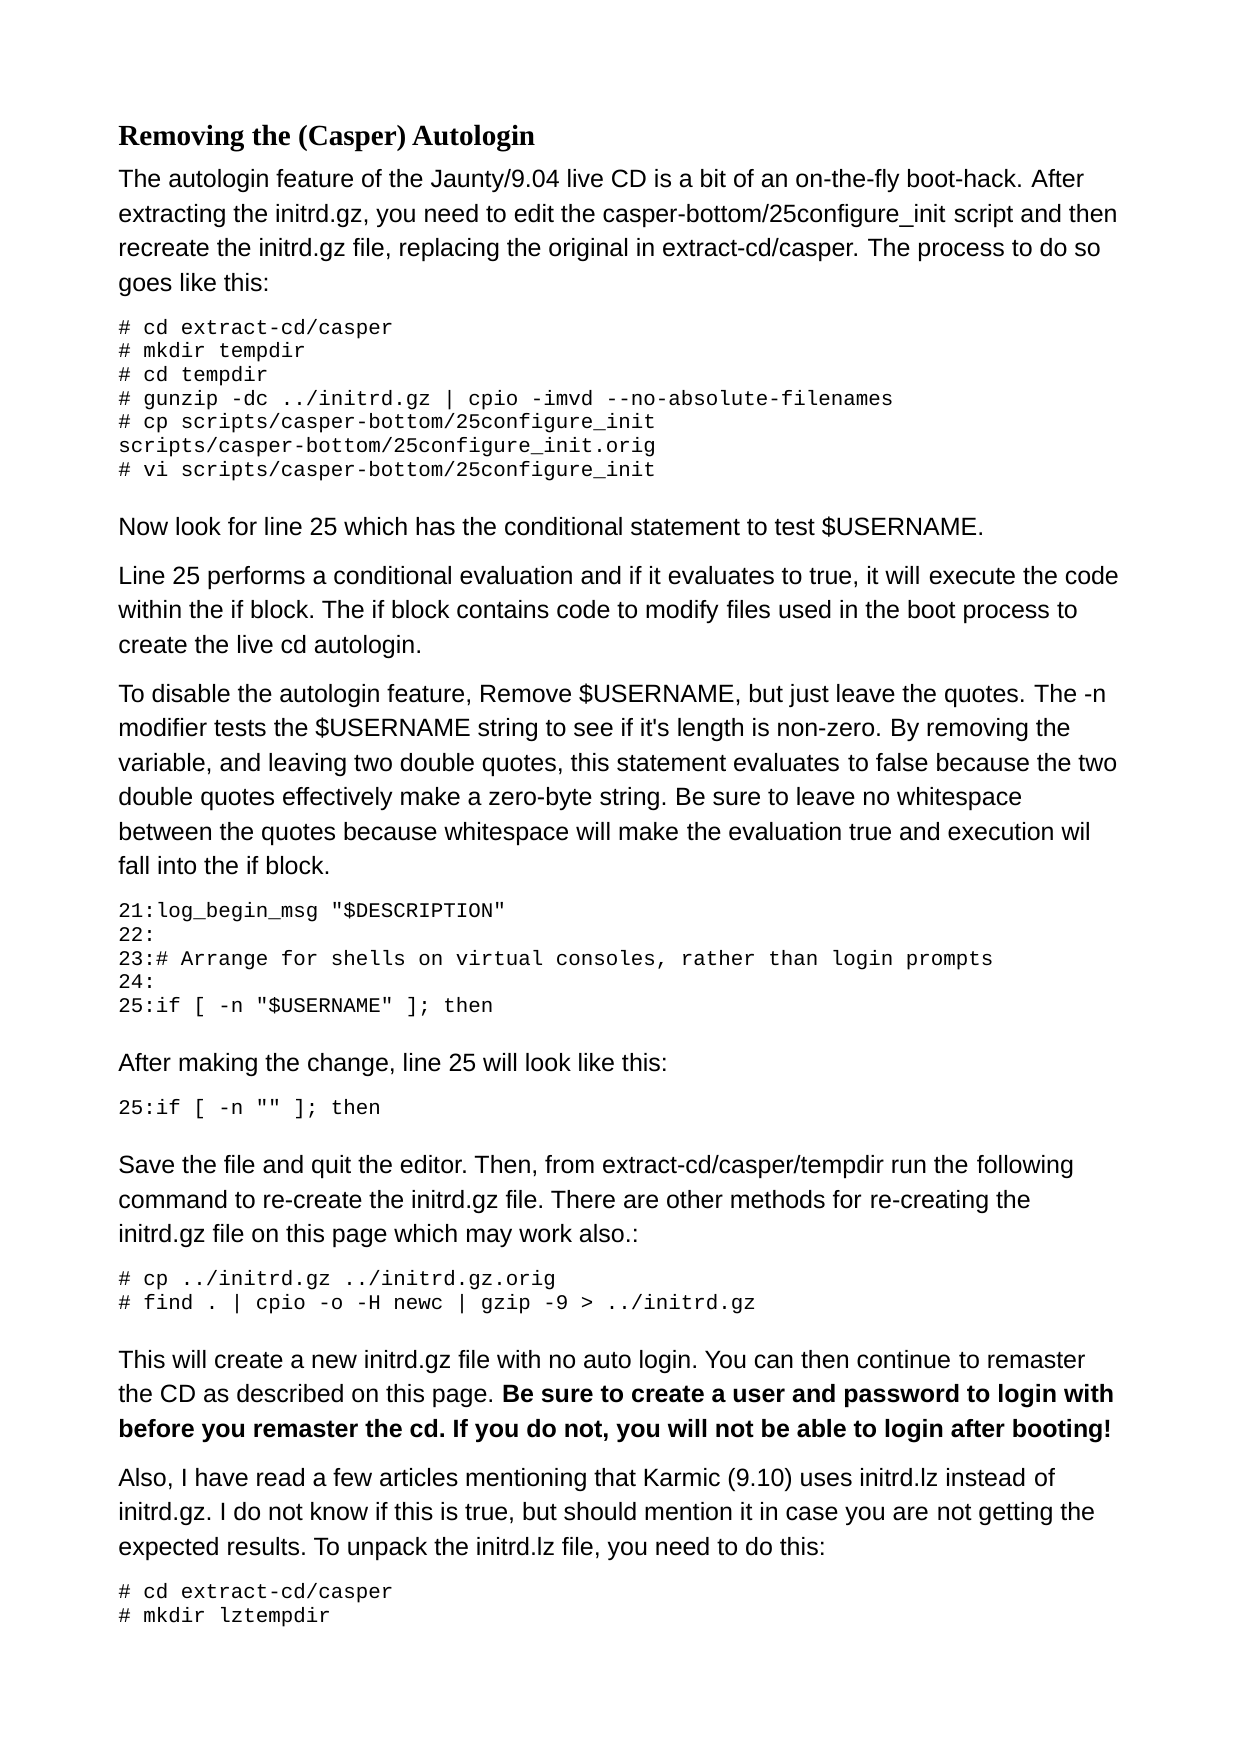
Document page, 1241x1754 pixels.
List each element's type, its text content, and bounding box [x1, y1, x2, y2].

text # cd extract-cd/casper [118, 1581, 1122, 1604]
text Now look for line 25 which has the conditional statement to test $USERNAME. [118, 512, 1122, 540]
text Also, I have read a few articles mentioning that Karmic (9.10) uses initrd.lz instead of initrd.gz. I do not know if this is true, but should mention it in case you are not getting the expected results. To unpack the initrd.lz file, you need to do this: [118, 1463, 1122, 1561]
text After making the change, line 25 will look like this: [118, 1048, 1122, 1077]
text 25:if [ -n "$USERNAME" ]; then [118, 995, 1122, 1018]
text Save the file and quit the editor. Then, from extract-cd/casper/tempdir run the following command to re-create the initrd.gz file. There are other methods for re-creating the initrd.gz file on this page which may work also.: [118, 1150, 1122, 1248]
text 22: [118, 924, 1122, 947]
text This will create a new initrd.gz file with no auto login. You can then continue to remaster the CD as described on this page. Be sure to create a user and password to login with before you remaster the cd. If you do not, you will not be able to login after booting! [118, 1345, 1122, 1443]
text # cd tempdir [118, 364, 1122, 388]
text # mkdir lztempdir [118, 1604, 1122, 1628]
text 21:log_begin_msg "$DESCRIPTION" [118, 900, 1122, 924]
text # find . | cpio -o -H newc | gzip -9 > ../initrd.gz [118, 1292, 1122, 1315]
text # cp scripts/casper-bottom/25configure_init scripts/casper-bottom/25configure_init.orig [118, 411, 1122, 458]
subtitle Removing the (Casper) Autologin [118, 118, 1122, 152]
text The autologin feature of the Jaunty/9.04 live CD is a bit of an on-the-fly boot-hack. After extracting the initrd.gz, you need to edit the casper-bottom/25configure_init script and then recreate the initrd.gz file, replacing the original in extract-cd/casper. The process to do so goes like this: [118, 164, 1122, 296]
text 24: [118, 971, 1122, 995]
text # vi scripts/casper-bottom/25configure_init [118, 458, 1122, 482]
text 25:if [ -n "" ]; then [118, 1097, 1122, 1121]
text # cd extract-cd/casper [118, 317, 1122, 340]
text # cp ../initrd.gz ../initrd.gz.orig [118, 1268, 1122, 1292]
text # gunzip -dc ../initrd.gz | cpio -imvd --no-absolute-filenames [118, 388, 1122, 411]
text Line 25 performs a conditional evaluation and if it evaluates to true, it will execute the code within the if block. The if block contains code to modify files used in the boot process to create the live cd autologin. [118, 561, 1122, 658]
text 23:# Arrange for shells on virtual consoles, rather than login prompts [118, 947, 1122, 971]
text # mkdir tempdir [118, 340, 1122, 364]
text To disable the autologin feature, Remove $USERNAME, but just leave the quotes. The -n modifier tests the $USERNAME string to see if it's length is non-zero. By removing the variable, and leaving two double quotes, this statement evaluates to false because the two double quotes effectively make a zero-byte string. Be sure to leave no whitespace between the quotes because whitespace will make the evaluation true and execution wil fall into the if block. [118, 679, 1122, 880]
